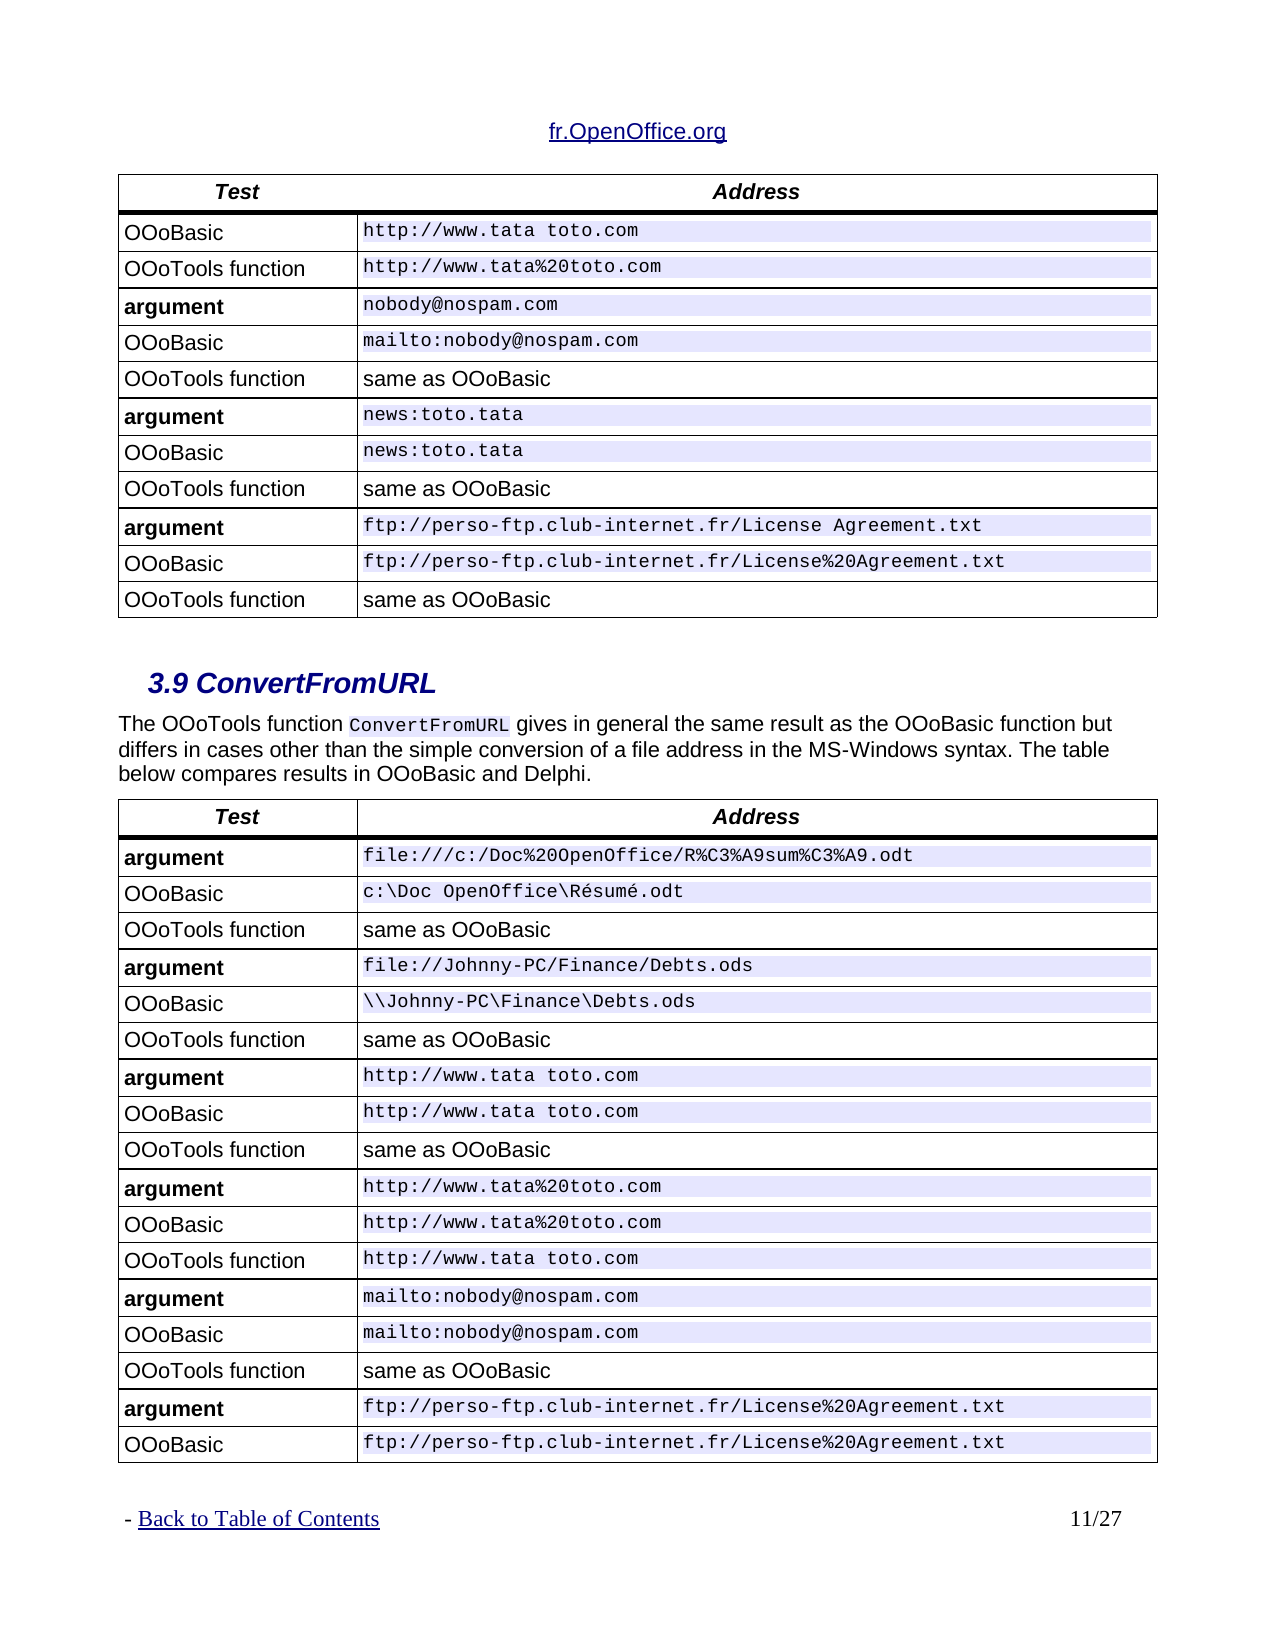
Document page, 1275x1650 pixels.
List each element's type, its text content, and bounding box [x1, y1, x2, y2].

table_cell c:\Doc OpenOffice\Résumé.odt [358, 877, 1157, 912]
table_cell argument [119, 1280, 357, 1316]
table_cell OOoTools function [119, 1023, 357, 1058]
table_cell argument [119, 1060, 357, 1096]
table_header Test [119, 800, 357, 835]
table_cell OOoBasic [119, 326, 357, 361]
table_cell argument [119, 1170, 357, 1206]
table_cell http://www.tata toto.com [358, 215, 1157, 251]
table_cell OOoTools function [119, 1353, 357, 1388]
subtitle ConvertFromURL [148, 667, 1157, 699]
table_cell news:toto.tata [358, 399, 1157, 435]
table_cell OOoTools function [119, 362, 357, 397]
table_cell http://www.tata toto.com [358, 1243, 1157, 1278]
table_cell OOoBasic [119, 1317, 357, 1352]
table_cell same as OOoBasic [358, 472, 1157, 507]
table_cell OOoBasic [119, 215, 357, 251]
table_cell nobody@nospam.com [358, 289, 1157, 325]
table_cell OOoTools function [119, 1133, 357, 1168]
table_cell ftp://perso-ftp.club-internet.fr/License%20Agreement.txt [358, 1427, 1157, 1462]
table_cell same as OOoBasic [358, 1023, 1157, 1058]
table_cell file:///c:/Doc%20OpenOffice/R%C3%A9sum%C3%A9.odt [358, 840, 1157, 876]
table_cell argument [119, 399, 357, 435]
table_cell same as OOoBasic [358, 913, 1157, 948]
table_cell OOoTools function [119, 582, 357, 617]
table_cell http://www.tata%20toto.com [358, 252, 1157, 287]
table_cell mailto:nobody@nospam.com [358, 1317, 1157, 1352]
table_header Test [119, 175, 357, 210]
table_cell mailto:nobody@nospam.com [358, 326, 1157, 361]
table_cell OOoTools function [119, 472, 357, 507]
table_cell ftp://perso-ftp.club-internet.fr/License%20Agreement.txt [358, 1390, 1157, 1426]
table_cell file://Johnny-PC/Finance/Debts.ods [358, 950, 1157, 986]
table_cell OOoBasic [119, 987, 357, 1022]
table_cell same as OOoBasic [358, 1133, 1157, 1168]
table_cell OOoBasic [119, 546, 357, 581]
table_cell argument [119, 950, 357, 986]
table_cell OOoBasic [119, 877, 357, 912]
table_header Address [357, 175, 1157, 210]
table_cell http://www.tata toto.com [358, 1097, 1157, 1132]
table_cell argument [119, 509, 357, 545]
table_cell OOoTools function [119, 252, 357, 287]
table_cell ftp://perso-ftp.club-internet.fr/License%20Agreement.txt [358, 546, 1157, 581]
table_cell OOoBasic [119, 1097, 357, 1132]
table_cell ftp://perso-ftp.club-internet.fr/License Agreement.txt [358, 509, 1157, 545]
table_cell same as OOoBasic [358, 1353, 1157, 1388]
table_cell \\Johnny-PC\Finance\Debts.ods [358, 987, 1157, 1022]
table_header Address [358, 800, 1157, 835]
table_cell argument [119, 289, 357, 325]
table_cell mailto:nobody@nospam.com [358, 1280, 1157, 1316]
table_cell OOoBasic [119, 1207, 357, 1242]
table_cell OOoTools function [119, 913, 357, 948]
table_cell http://www.tata%20toto.com [358, 1207, 1157, 1242]
table_cell http://www.tata toto.com [358, 1060, 1157, 1096]
table_cell same as OOoBasic [358, 362, 1157, 397]
table_cell OOoTools function [119, 1243, 357, 1278]
table_cell http://www.tata%20toto.com [358, 1170, 1157, 1206]
table_cell argument [119, 840, 357, 876]
table_cell OOoBasic [119, 1427, 357, 1462]
text The OOoTools function ConvertFromURL gives in general the same result as the OOoBasic function but differs in cases other than the simple conversion of a file address in the MS‑Windows syntax. The table below compares results in OOoBasic and Delphi. [118, 712, 1157, 786]
table_cell news:toto.tata [358, 436, 1157, 471]
table_cell argument [119, 1390, 357, 1426]
table_cell OOoBasic [119, 436, 357, 471]
table_cell same as OOoBasic [358, 582, 1157, 617]
